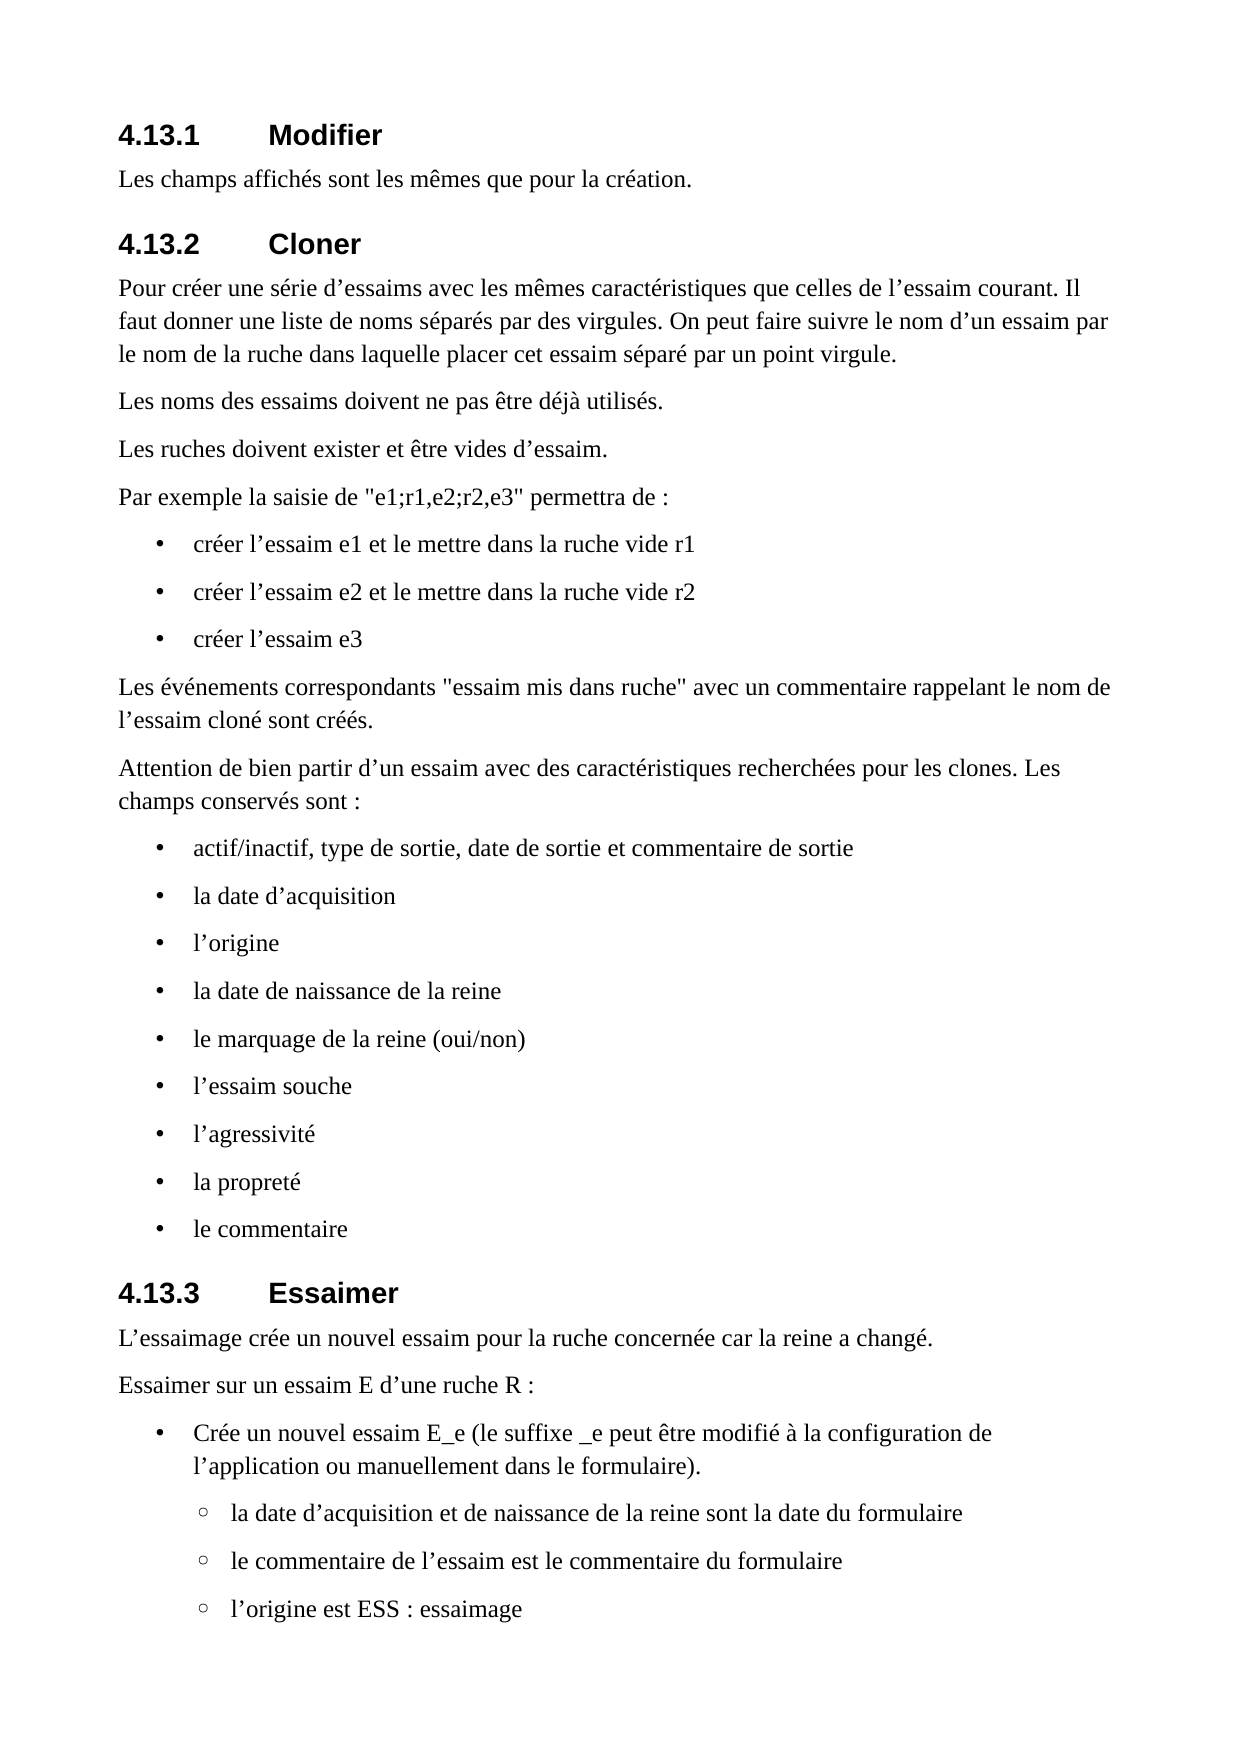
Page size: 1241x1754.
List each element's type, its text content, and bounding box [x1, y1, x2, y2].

subtitle Modifier [118, 118, 1122, 152]
list l’origine est ESS : essaimage [193, 1594, 1122, 1622]
subtitle Cloner [118, 227, 1122, 260]
text Pour créer une série d’essaims avec les mêmes caractéristiques que celles de l’essaim courant. Il faut donner une liste de noms séparés par des virgules. On peut faire suivre le nom d’un essaim par le nom de la ruche dans laquelle placer cet essaim séparé par un point virgule. [118, 273, 1122, 368]
list l’essaim souche [156, 1071, 1122, 1100]
text Par exemple la saisie de "e1;r1,e2;r2,e3" permettra de : [118, 482, 1122, 510]
text Les ruches doivent exister et être vides d’essaim. [118, 434, 1122, 463]
text Les événements correspondants "essaim mis dans ruche" avec un commentaire rappelant le nom de l’essaim cloné sont créés. [118, 672, 1122, 734]
list le commentaire [156, 1214, 1122, 1243]
text L’essaimage crée un nouvel essaim pour la ruche concernée car la reine a changé. [118, 1323, 1122, 1351]
list créer l’essaim e1 et le mettre dans la ruche vide r1 [156, 529, 1122, 558]
list la date d’acquisition et de naissance de la reine sont la date du formulaire [193, 1498, 1122, 1527]
text Essaimer sur un essaim E d’une ruche R : [118, 1370, 1122, 1399]
text Attention de bien partir d’un essaim avec des caractéristiques recherchées pour les clones. Les champs conservés sont : [118, 753, 1122, 814]
list la date d’acquisition [156, 881, 1122, 910]
list la propreté [156, 1167, 1122, 1195]
text Les noms des essaims doivent ne pas être déjà utilisés. [118, 386, 1122, 415]
list créer l’essaim e2 et le mettre dans la ruche vide r2 [156, 577, 1122, 606]
list l’agressivité [156, 1119, 1122, 1148]
list créer l’essaim e3 [156, 624, 1122, 653]
list actif/inactif, type de sortie, date de sortie et commentaire de sortie [156, 833, 1122, 862]
text Les champs affichés sont les mêmes que pour la création. [118, 164, 1122, 193]
subtitle Essaimer [118, 1276, 1122, 1310]
list l’origine [156, 928, 1122, 957]
list le commentaire de l’essaim est le commentaire du formulaire [193, 1546, 1122, 1575]
list Crée un nouvel essaim E_e (le suffixe _e peut être modifié à la configuration de l’application ou manuellement dans le formulaire). [156, 1418, 1122, 1479]
list la date de naissance de la reine [156, 976, 1122, 1005]
list le marquage de la reine (oui/non) [156, 1024, 1122, 1052]
